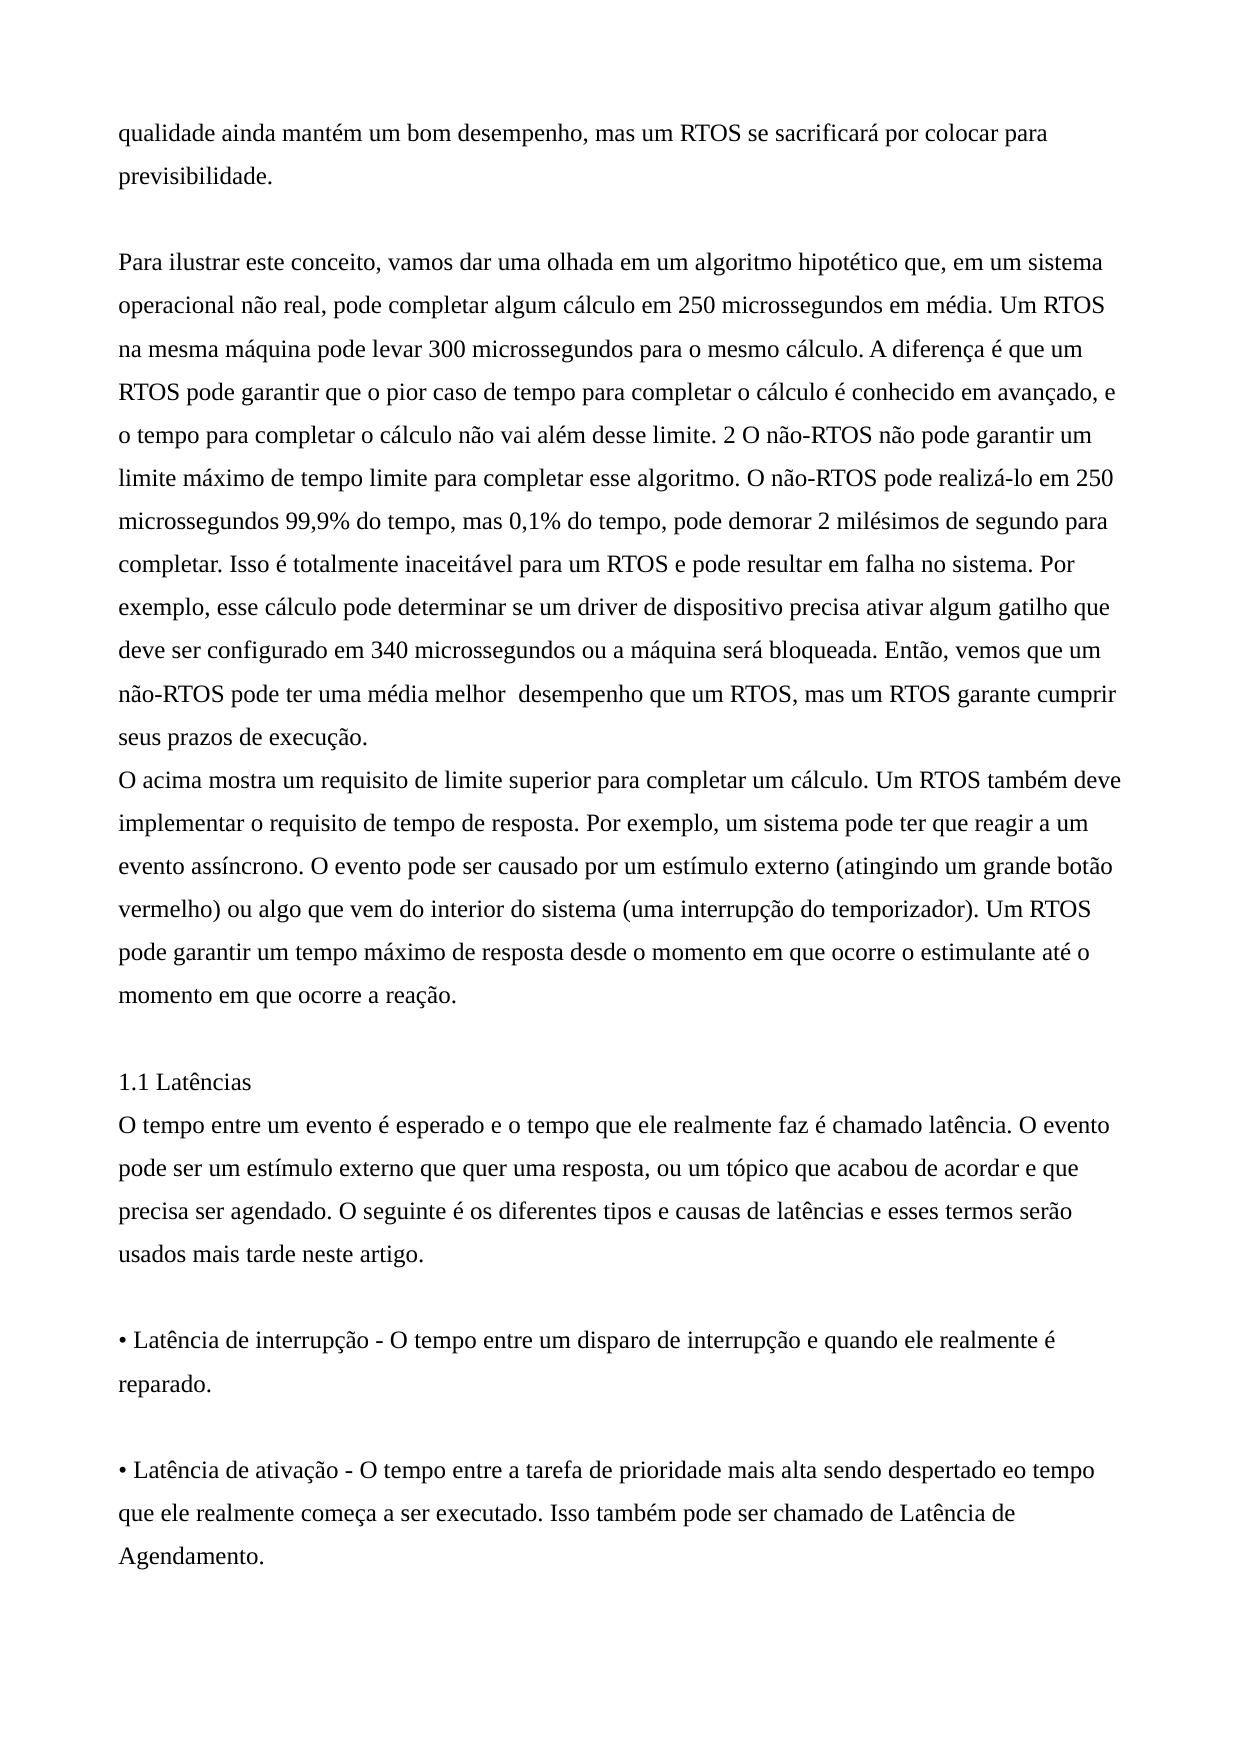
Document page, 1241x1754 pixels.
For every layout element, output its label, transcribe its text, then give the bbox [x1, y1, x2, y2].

text Para ilustrar este conceito, vamos dar uma olhada em um algoritmo hipotético que, em um sistema operacional não real, pode completar algum cálculo em 250 microssegundos em média. Um RTOS na mesma máquina pode levar 300 microssegundos para o mesmo cálculo. A diferença é que um RTOS pode garantir que o pior caso de tempo para completar o cálculo é conhecido em avançado, e o tempo para completar o cálculo não vai além desse limite. 2 O não-RTOS não pode garantir um limite máximo de tempo limite para completar esse algoritmo. O não-RTOS pode realizá-lo em 250 microssegundos 99,9% do tempo, mas 0,1% do tempo, pode demorar 2 milésimos de segundo para completar. Isso é totalmente inaceitável para um RTOS e pode resultar em falha no sistema. Por exemplo, esse cálculo pode determinar se um driver de dispositivo precisa ativar algum gatilho que deve ser configurado em 340 microssegundos ou a máquina será bloqueada. Então, vemos que um não-RTOS pode ter uma média melhor desempenho que um RTOS, mas um RTOS garante cumprir seus prazos de execução. O acima mostra um requisito de limite superior para completar um cálculo. Um RTOS também deve implementar o requisito de tempo de resposta. Por exemplo, um sistema pode ter que reagir a um evento assíncrono. O evento pode ser causado por um estímulo externo (atingindo um grande botão vermelho) ou algo que vem do interior do sistema (uma interrupção do temporizador). Um RTOS pode garantir um tempo máximo de resposta desde o momento em que ocorre o estimulante até o momento em que ocorre a reação. 1.1 Latências O tempo entre um evento é esperado e o tempo que ele realmente faz é chamado latência. O evento pode ser um estímulo externo que quer uma resposta, ou um tópico que acabou de acordar e que precisa ser agendado. O seguinte é os diferentes tipos e causas de latências e esses termos serão usados ​​mais tarde neste artigo. • Latência de interrupção - O tempo entre um disparo de interrupção e quando ele realmente é reparado. • Latência de ativação - O tempo entre a tarefa de prioridade mais alta sendo despertado eo tempo que ele realmente começa a ser executado. Isso também pode ser chamado de Latência de Agendamento. [118, 247, 1122, 1613]
text qualidade ainda mantém um bom desempenho, mas um RTOS se sacrificará por colocar para previsibilidade. [118, 118, 1122, 190]
